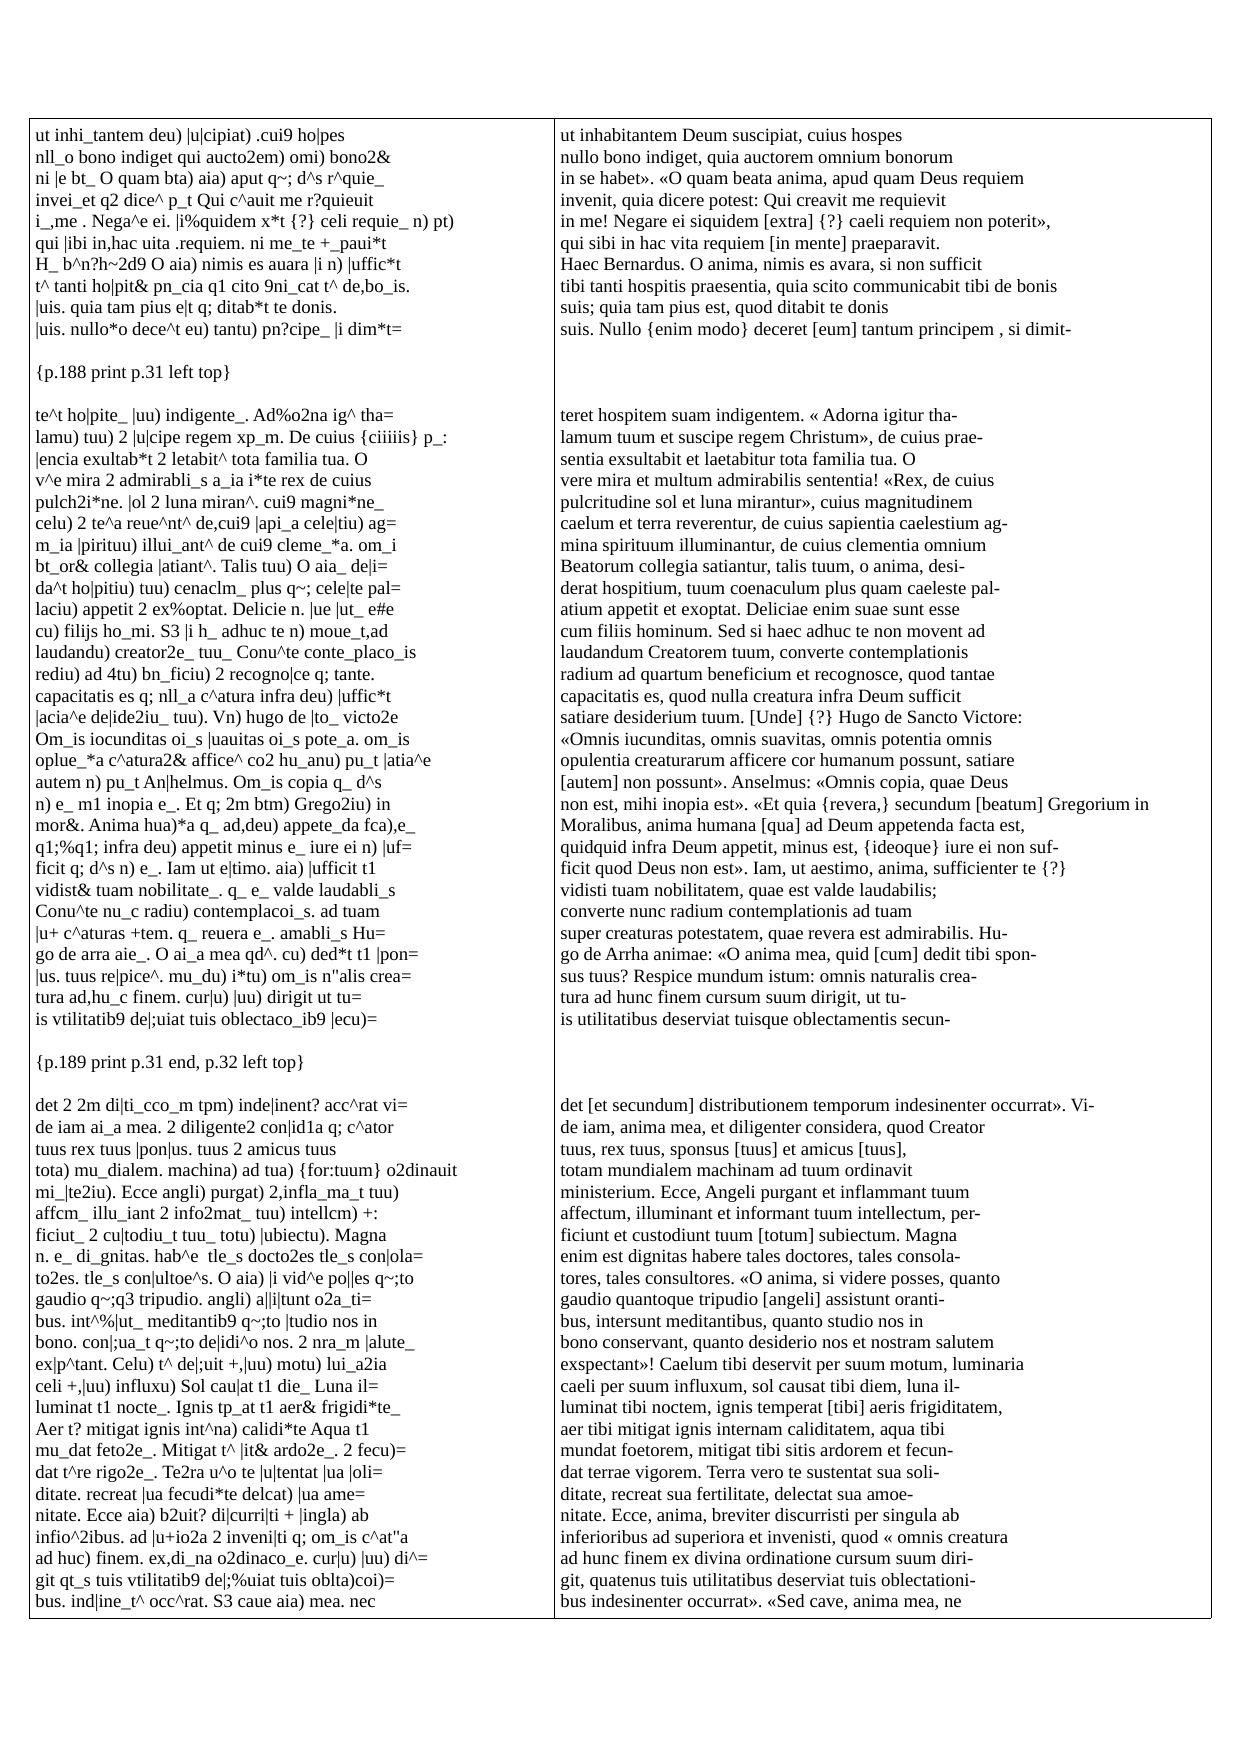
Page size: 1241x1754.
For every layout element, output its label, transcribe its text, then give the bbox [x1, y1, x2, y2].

table_header ut inhi_tantem deu) |u|cipiat) .cui9 ho|pes nll_o bono indiget qui aucto2em) omi) bono2& ni |e bt_ O quam bta) aia) aput q~; d^s r^quie_ invei_et q2 dice^ p_t Qui c^auit me r?quieuit i_,me . Nega^e ei. |i%quidem x*t {?} celi requie_ n) pt) qui |ibi in,hac uita .requiem. ni me_te +_paui*t H_ b^n?h~2d9 O aia) nimis es auara |i n) |uffic*t t^ tanti ho|pit& pn_cia q1 cito 9ni_cat t^ de,bo_is. |uis. quia tam pius e|t q; ditab*t te donis. |uis. nullo*o dece^t eu) tantu) pn?cipe_ |i dim*t= {p.188 print p.31 left top} te^t ho|pite_ |uu) indigente_. Ad%o2na ig^ tha= lamu) tuu) 2 |u|cipe regem xp_m. De cuius {ciiiiis} p_: |encia exultab*t 2 letabit^ tota familia tua. O v^e mira 2 admirabli_s a_ia i*te rex de cuius pulch2i*ne. |ol 2 luna miran^. cui9 magni*ne_ celu) 2 te^a reue^nt^ de,cui9 |api_a cele|tiu) ag= m_ia |pirituu) illui_ant^ de cui9 cleme_*a. om_i bt_or& collegia |atiant^. Talis tuu) O aia_ de|i= da^t ho|pitiu) tuu) cenaclm_ plus q~; cele|te pal= laciu) appetit 2 ex%optat. Delicie n. |ue |ut_ e#e cu) filijs ho_mi. S3 |i h_ adhuc te n) moue_t,ad laudandu) creator2e_ tuu_ Conu^te conte_placo_is rediu) ad 4tu) bn_ficiu) 2 recogno|ce q; tante. capacitatis es q; nll_a c^atura infra deu) |uffic*t |acia^e de|ide2iu_ tuu). Vn) hugo de |to_ victo2e Om_is iocunditas oi_s |uauitas oi_s pote_a. om_is oplue_*a c^atura2& affice^ co2 hu_anu) pu_t |atia^e autem n) pu_t An|helmus. Om_is copia q_ d^s n) e_ m1 inopia e_. Et q; 2m btm) Grego2iu) in mor&. Anima hua)*a q_ ad,deu) appete_da fca),e_ q1;%q1; infra deu) appetit minus e_ iure ei n) |uf= ficit q; d^s n) e_. Iam ut e|timo. aia) |ufficit t1 vidist& tuam nobilitate_. q_ e_ valde laudabli_s Conu^te nu_c radiu) contemplacoi_s. ad tuam |u+ c^aturas +tem. q_ reuera e_. amabli_s Hu= go de arra aie_. O ai_a mea qd^. cu) ded*t t1 |pon= |us. tuus re|pice^. mu_du) i*tu) om_is n"alis crea= tura ad,hu_c finem. cur|u) |uu) dirigit ut tu= is vtilitatib9 de|;uiat tuis oblectaco_ib9 |ecu)= {p.189 print p.31 end, p.32 left top} det 2 2m di|ti_cco_m tpm) inde|inent? acc^rat vi= de iam ai_a mea. 2 diligente2 con|id1a q; c^ator tuus rex tuus |pon|us. tuus 2 amicus tuus tota) mu_dialem. machina) ad tua) {for:tuum} o2dinauit mi_|te2iu). Ecce angli) purgat) 2,infla_ma_t tuu) affcm_ illu_iant 2 info2mat_ tuu) intellcm) +: ficiut_ 2 cu|todiu_t tuu_ totu) |ubiectu). Magna n. e_ di_gnitas. hab^e tle_s docto2es tle_s con|ola= to2es. tle_s con|ultoe^s. O aia) |i vid^e po||es q~;to gaudio q~;q3 tripudio. angli) a||i|tunt o2a_ti= bus. int^%|ut_ meditantib9 q~;to |tudio nos in bono. con|;ua_t q~;to de|idi^o nos. 2 nra_m |alute_ ex|p^tant. Celu) t^ de|;uit +,|uu) motu) lui_a2ia celi +,|uu) influxu) Sol cau|at t1 die_ Luna il= luminat t1 nocte_. Ignis tp_at t1 aer& frigidi*te_ Aer t? mitigat ignis int^na) calidi*te Aqua t1 mu_dat feto2e_. Mitigat t^ |it& ardo2e_. 2 fecu)= dat t^re rigo2e_. Te2ra u^o te |u|tentat |ua |oli= ditate. recreat |ua fecudi*te delcat) |ua ame= nitate. Ecce aia) b2uit? di|curri|ti + |ingla) ab infio^2ibus. ad |u+io2a 2 inveni|ti q; om_is c^at"a ad huc) finem. ex,di_na o2dinaco_e. cur|u) |uu) di^= git qt_s tuis vtilitatib9 de|;%uiat tuis oblta)coi)= bus. ind|ine_t^ occ^rat. S3 caue aia) mea. nec [30, 119, 554, 1617]
table_header ut inhabitantem Deum suscipiat, cuius hospes nullo bono indiget, quia auctorem omnium bonorum in se habet». «O quam beata anima, apud quam Deus requiem invenit, quia dicere potest: Qui creavit me requievit in me! Negare ei siquidem [extra] {?} caeli requiem non poterit», qui sibi in hac vita requiem [in mente] praeparavit. Haec Bernardus. O anima, nimis es avara, si non sufficit tibi tanti hospitis praesentia, quia scito communicabit tibi de bonis suis; quia tam pius est, quod ditabit te donis suis. Nullo {enim modo} deceret [eum] tantum principem , si dimit- teret hospitem suam indigentem. « Adorna igitur tha- lamum tuum et suscipe regem Christum», de cuius prae- sentia exsultabit et laetabitur tota familia tua. O vere mira et multum admirabilis sententia! «Rex, de cuius pulcritudine sol et luna mirantur», cuius magnitudinem caelum et terra reverentur, de cuius sapientia caelestium ag- mina spirituum illuminantur, de cuius clementia omnium Beatorum collegia satiantur, talis tuum, o anima, desi- derat hospitium, tuum coenaculum plus quam caeleste pal- atium appetit et exoptat. Deliciae enim suae sunt esse cum filiis hominum. Sed si haec adhuc te non movent ad laudandum Creatorem tuum, converte contemplationis radium ad quartum beneficium et recognosce, quod tantae capacitatis es, quod nulla creatura infra Deum sufficit satiare desiderium tuum. [Unde] {?} Hugo de Sancto Victore: «Omnis iucunditas, omnis suavitas, omnis potentia omnis opulentia creaturarum afficere cor humanum possunt, satiare [autem] non possunt». Anselmus: «Omnis copia, quae Deus non est, mihi inopia est». «Et quia {revera,} secundum [beatum] Gregorium in Moralibus, anima humana [qua] ad Deum appetenda facta est, quidquid infra Deum appetit, minus est, {ideoque} iure ei non suf- ficit quod Deus non est». Iam, ut aestimo, anima, sufficienter te {?} vidisti tuam nobilitatem, quae est valde laudabilis; converte nunc radium contemplationis ad tuam super creaturas potestatem, quae revera est admirabilis. Hu- go de Arrha animae: «O anima mea, quid [cum] dedit tibi spon- sus tuus? Respice mundum istum: omnis naturalis crea- tura ad hunc finem cursum suum dirigit, ut tu- is utilitatibus deserviat tuisque oblectamentis secun- det [et secundum] distributionem temporum indesinenter occurrat». Vi- de iam, anima mea, et diligenter considera, quod Creator tuus, rex tuus, sponsus [tuus] et amicus [tuus], totam mundialem machinam ad tuum ordinavit ministerium. Ecce, Angeli purgant et inflammant tuum affectum, illuminant et informant tuum intellectum, per- ficiunt et custodiunt tuum [totum] subiectum. Magna enim est dignitas habere tales doctores, tales consola- tores, tales consultores. «O anima, si videre posses, quanto gaudio quantoque tripudio [angeli] assistunt oranti- bus, intersunt meditantibus, quanto studio nos in bono conservant, quanto desiderio nos et nostram salutem exspectant»! Caelum tibi deservit per suum motum, luminaria caeli per suum influxum, sol causat tibi diem, luna il- luminat tibi noctem, ignis temperat [tibi] aeris frigiditatem, aer tibi mitigat ignis internam caliditatem, aqua tibi mundat foetorem, mitigat tibi sitis ardorem et fecun- dat terrae vigorem. Terra vero te sustentat sua soli- ditate, recreat sua fertilitate, delectat sua amoe- nitate. Ecce, anima, breviter discurristi per singula ab inferioribus ad superiora et invenisti, quod « omnis creatura ad hunc finem ex divina ordinatione cursum suum diri- git, quatenus tuis utilitatibus deserviat tuis oblectationi- bus indesinenter occurrat». «Sed cave, anima mea, ne [555, 119, 1211, 1617]
